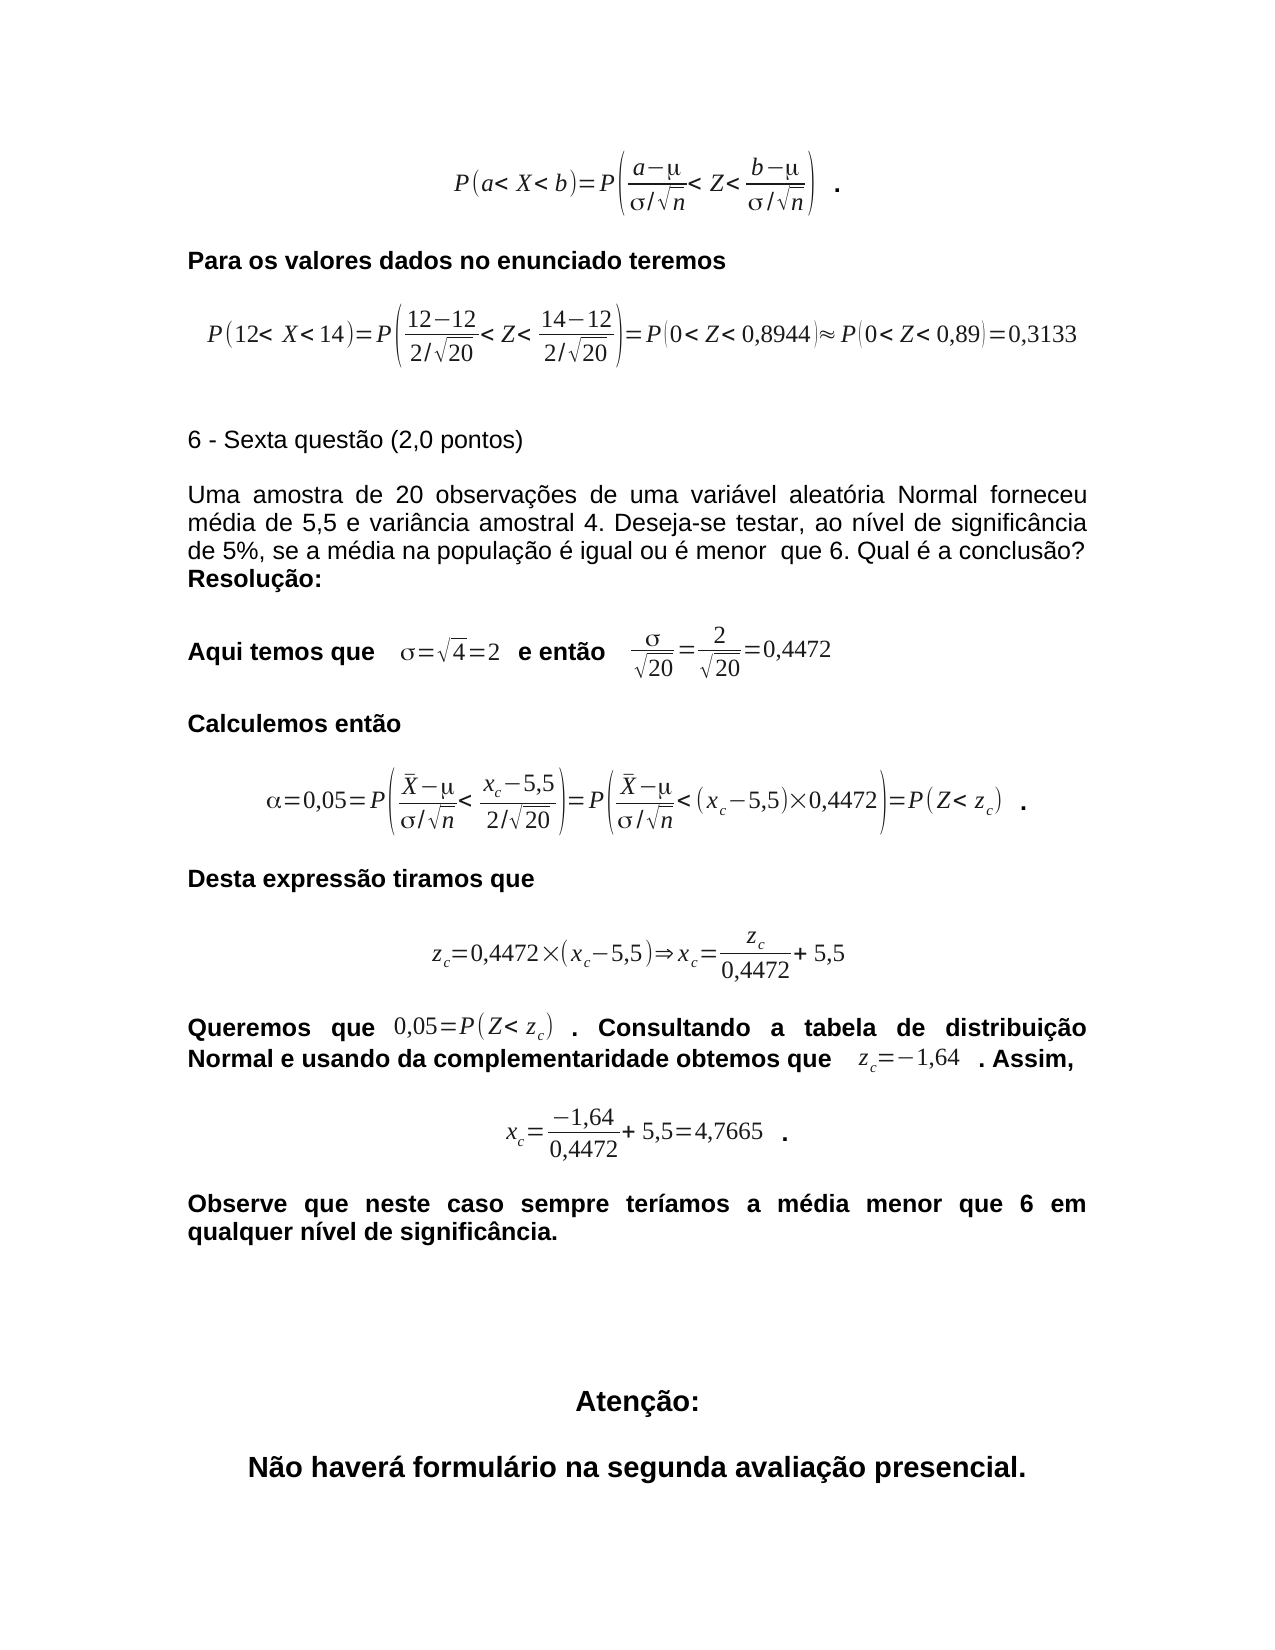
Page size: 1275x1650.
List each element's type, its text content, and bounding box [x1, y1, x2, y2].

text Não haverá formulário na segunda avaliação presencial. [187, 1451, 1087, 1483]
text . [187, 150, 1087, 218]
text 6 - Sexta questão (2,0 pontos) [187, 426, 1087, 453]
text Uma amostra de 20 observações de uma variável aleatória Normal forneceu média de 5,5 e variância amostral 4. Deseja-se testar, ao nível de significância de 5%, se a média na população é igual ou é menor que 6. Qual é a conclusão? [187, 481, 1087, 565]
text Desta expressão tiramos que [187, 865, 1087, 893]
text Atenção: [187, 1385, 1087, 1418]
text Aqui temos que e então [187, 621, 1087, 682]
text . [187, 766, 1087, 837]
text Para os valores dados no enunciado teremos [187, 246, 1087, 274]
text Calculemos então [187, 710, 1087, 738]
text Queremos que. Consultando a tabela de distribuição Normal e usando da complementaridade obtemos que . Assim, [187, 1012, 1087, 1075]
text . [187, 1103, 1087, 1162]
text Observe que neste caso sempre teríamos a média menor que 6 em qualquer nível de significância. [187, 1190, 1087, 1246]
text Resolução: [187, 565, 1087, 593]
